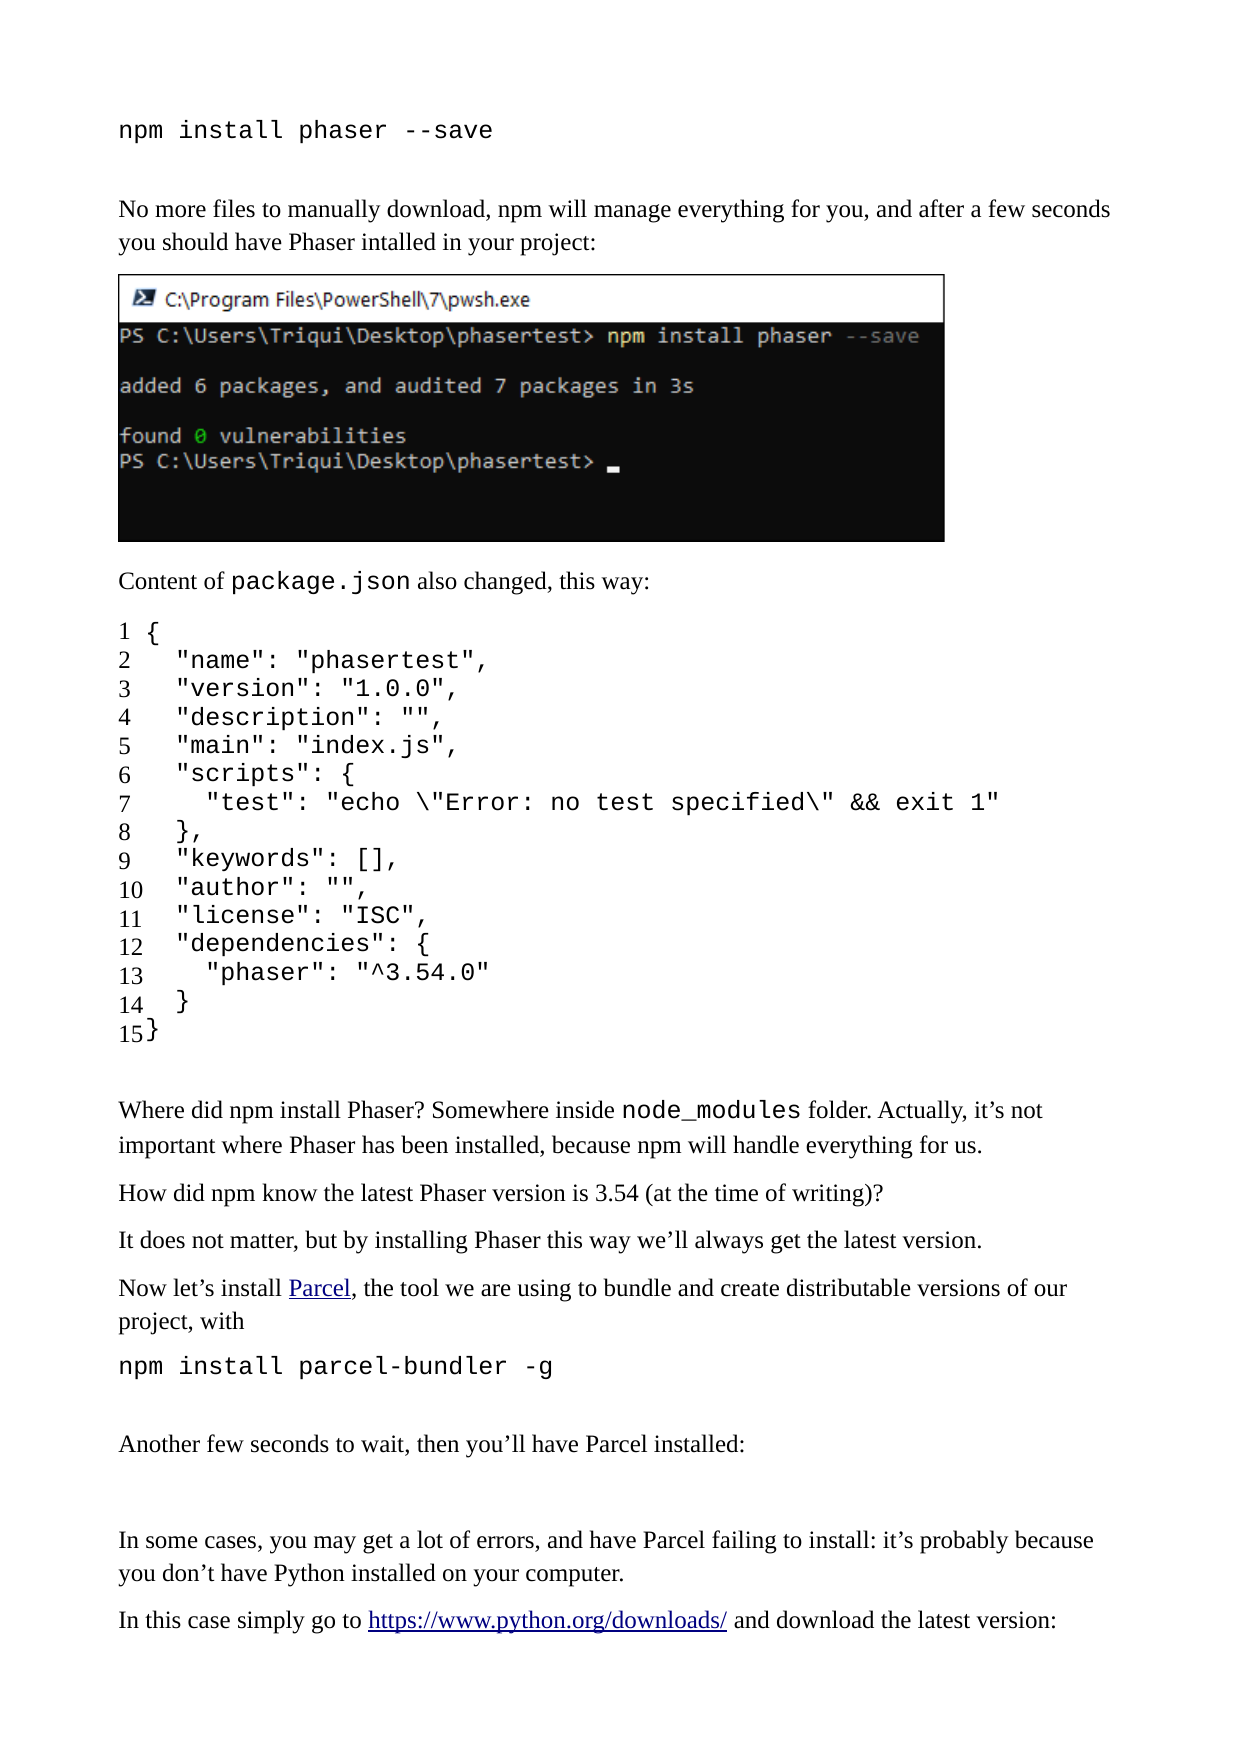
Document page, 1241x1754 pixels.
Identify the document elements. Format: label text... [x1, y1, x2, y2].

table_header npm install parcel-bundler -g [118, 1354, 559, 1382]
text In this case simply go to https://www.python.org/downloads/ and download the latest version: [118, 1605, 1122, 1634]
table_header { "name": "phasertest", "version": "1.0.0", "description": "", "main": "index.js", "scripts": { "test": "echo \"Error: no test specified\" && exit 1" }, "keywords": [], "author": "", "license": "ISC", "dependencies": { "phaser": "^3.54.0" } } [145, 616, 1015, 1047]
table_header npm install phaser --save [118, 118, 499, 146]
text Content of package.json also changed, this way: [118, 566, 1122, 597]
text Where did npm install Phaser? Somewhere inside node_modules folder. Actually, it’s not important where Phaser has been installed, because npm will handle everything for us. [118, 1095, 1122, 1159]
text Now let’s install Parcel, the tool we are using to bundle and create distributable versions of our project, with [118, 1273, 1122, 1335]
text In some cases, you may get a lot of errors, and have Parcel failing to install: it’s probably because you don’t have Python installed on your computer. [118, 1525, 1122, 1586]
table_header 1 2 3 4 5 6 7 8 9 10 11 12 13 14 15 [118, 616, 145, 1047]
text It does not matter, but by installing Phaser this way we’ll always get the latest version. [118, 1225, 1122, 1254]
picture [118, 274, 945, 542]
text How did npm know the latest Phaser version is 3.54 (at the time of writing)? [118, 1178, 1122, 1206]
text No more files to manually download, npm will manage everything for you, and after a few seconds you should have Phaser intalled in your project: [118, 194, 1122, 256]
text Another few seconds to wait, then you’ll have Parcel installed: [118, 1429, 1122, 1458]
